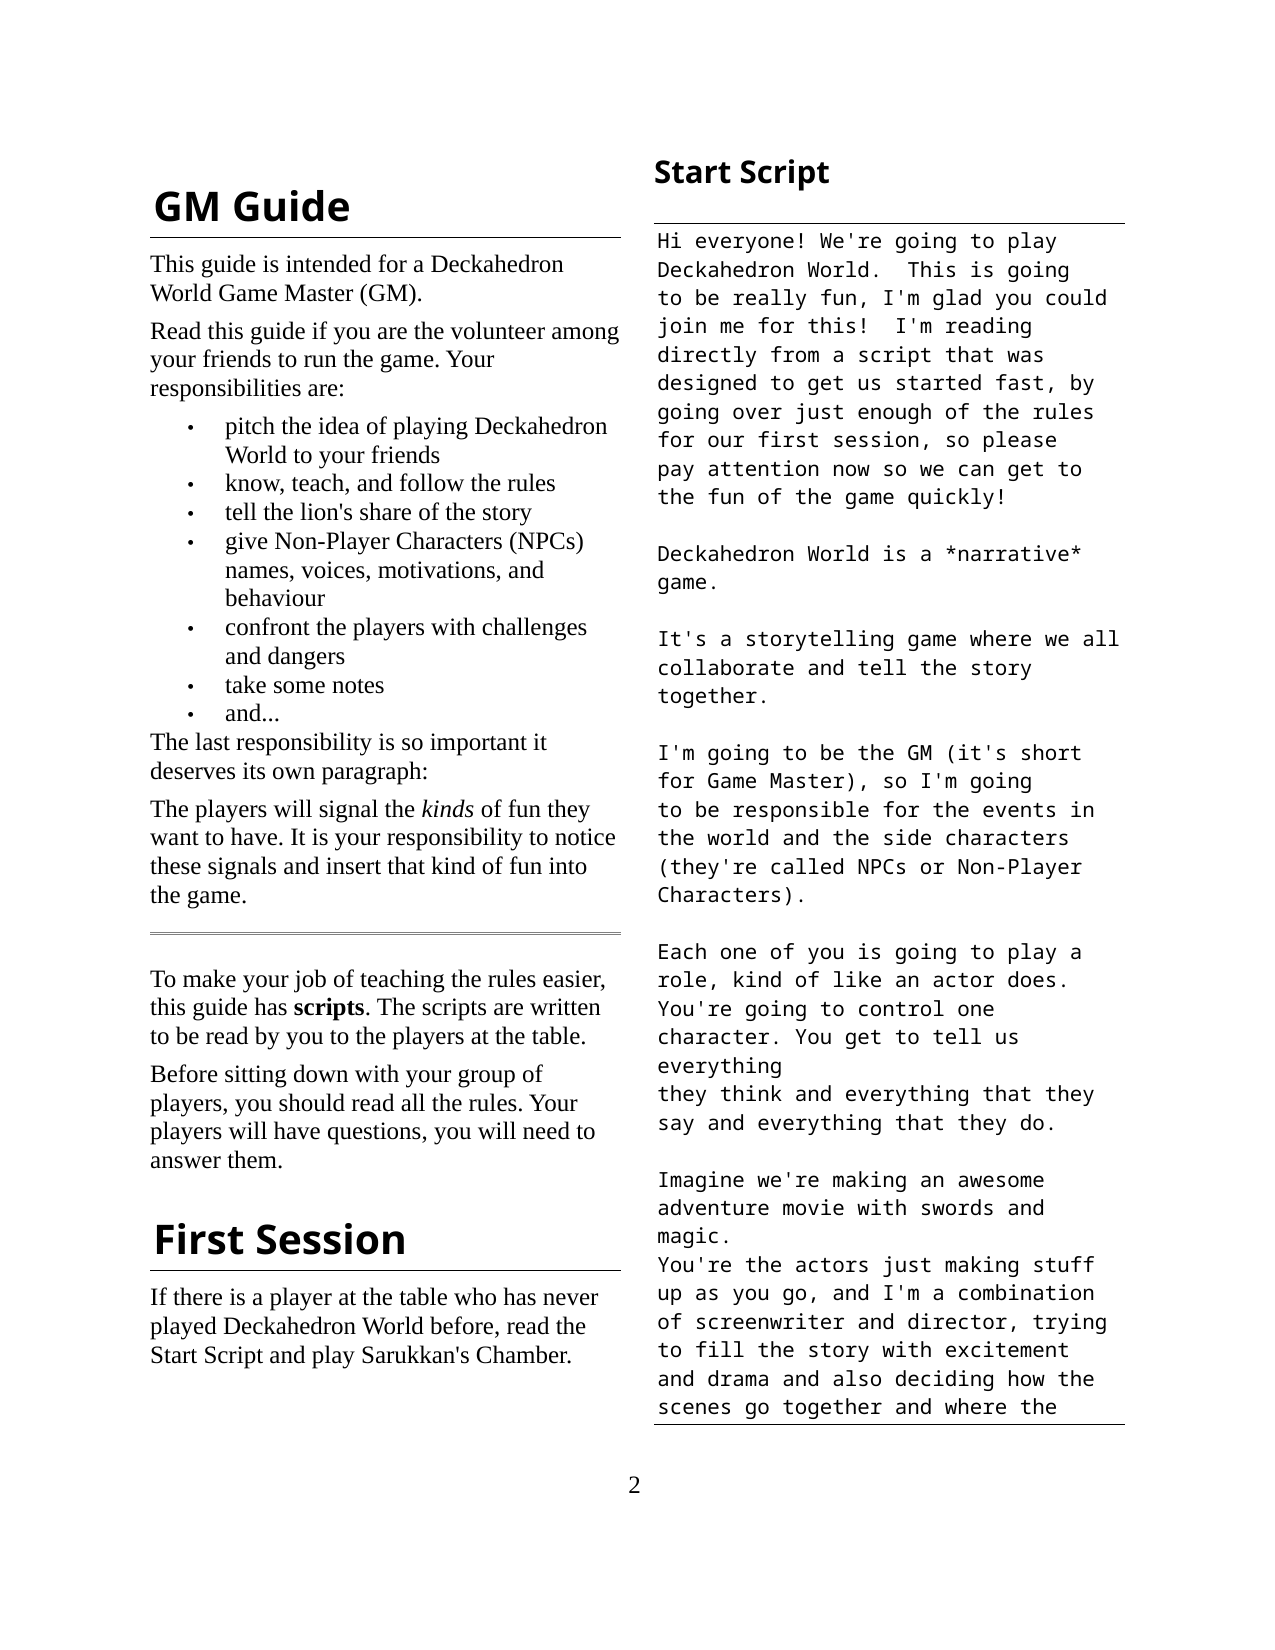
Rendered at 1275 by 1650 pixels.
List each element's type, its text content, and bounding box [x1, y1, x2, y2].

subtitle Start Script [654, 150, 1125, 193]
list confront the players with challenges and dangers [187, 612, 621, 670]
text of screenwriter and director, trying to fill the story with excitement [654, 1304, 1125, 1361]
text It's a storytelling game where we all collaborate and tell the story [654, 621, 1125, 678]
text Hi everyone! We're going to play Deckahedron World. This is going [654, 224, 1125, 280]
text You're the actors just making stuff up as you go, and I'm a combination [654, 1247, 1125, 1304]
text Each one of you is going to play a role, kind of like an actor does. [654, 934, 1125, 991]
text directly from a script that was designed to get us started fast, by [654, 337, 1125, 394]
text Before sitting down with your group of players, you should read all the rules. Your players will have questions, you will need to answer them. [150, 1059, 621, 1174]
list take some notes [187, 670, 621, 698]
text The players will signal the kinds of fun they want to have. It is your responsibility to notice these signals and insert that kind of fun into the game. [150, 794, 621, 909]
list give Non-Player Characters (NPCs) names, voices, motivations, and behaviour [187, 526, 621, 612]
list and... [187, 698, 621, 727]
text and drama and also deciding how the scenes go together and where the [654, 1361, 1125, 1424]
text (they're called NPCs or Non-Player Characters). [654, 849, 1125, 909]
text I'm going to be the GM (it's short for Game Master), so I'm going [654, 735, 1125, 792]
text together. [654, 678, 1125, 710]
list tell the lion's share of the story [187, 497, 621, 526]
text pay attention now so we can get to the fun of the game quickly! [654, 451, 1125, 511]
text You're going to control one character. You get to tell us everything [654, 991, 1125, 1076]
text going over just enough of the rules for our first session, so please [654, 394, 1125, 451]
text Imagine we're making an awesome adventure movie with swords and magic. [654, 1162, 1125, 1247]
text To make your job of teaching the rules easier, this guide has scripts. The scripts are written to be read by you to the players at the table. [150, 964, 621, 1050]
text to be responsible for the events in the world and the side characters [654, 792, 1125, 849]
text they think and everything that they say and everything that they do. [654, 1076, 1125, 1136]
subtitle GM Guide [150, 175, 621, 237]
text Deckahedron World is a *narrative* game. [654, 536, 1125, 596]
text to be really fun, I'm glad you could join me for this! I'm reading [654, 280, 1125, 337]
list know, teach, and follow the rules [187, 468, 621, 497]
text The last responsibility is so important it deserves its own paragraph: [150, 727, 621, 785]
subtitle First Session [150, 1208, 621, 1270]
text If there is a player at the table who has never played Deckahedron World before, read the Start Script and play Sarukkan's Chamber. [150, 1282, 621, 1368]
text Read this guide if you are the volunteer among your friends to run the game. Your responsibilities are: [150, 316, 621, 402]
text This guide is intended for a Deckahedron World Game Master (GM). [150, 249, 621, 307]
list pitch the idea of playing Deckahedron World to your friends [187, 411, 621, 468]
